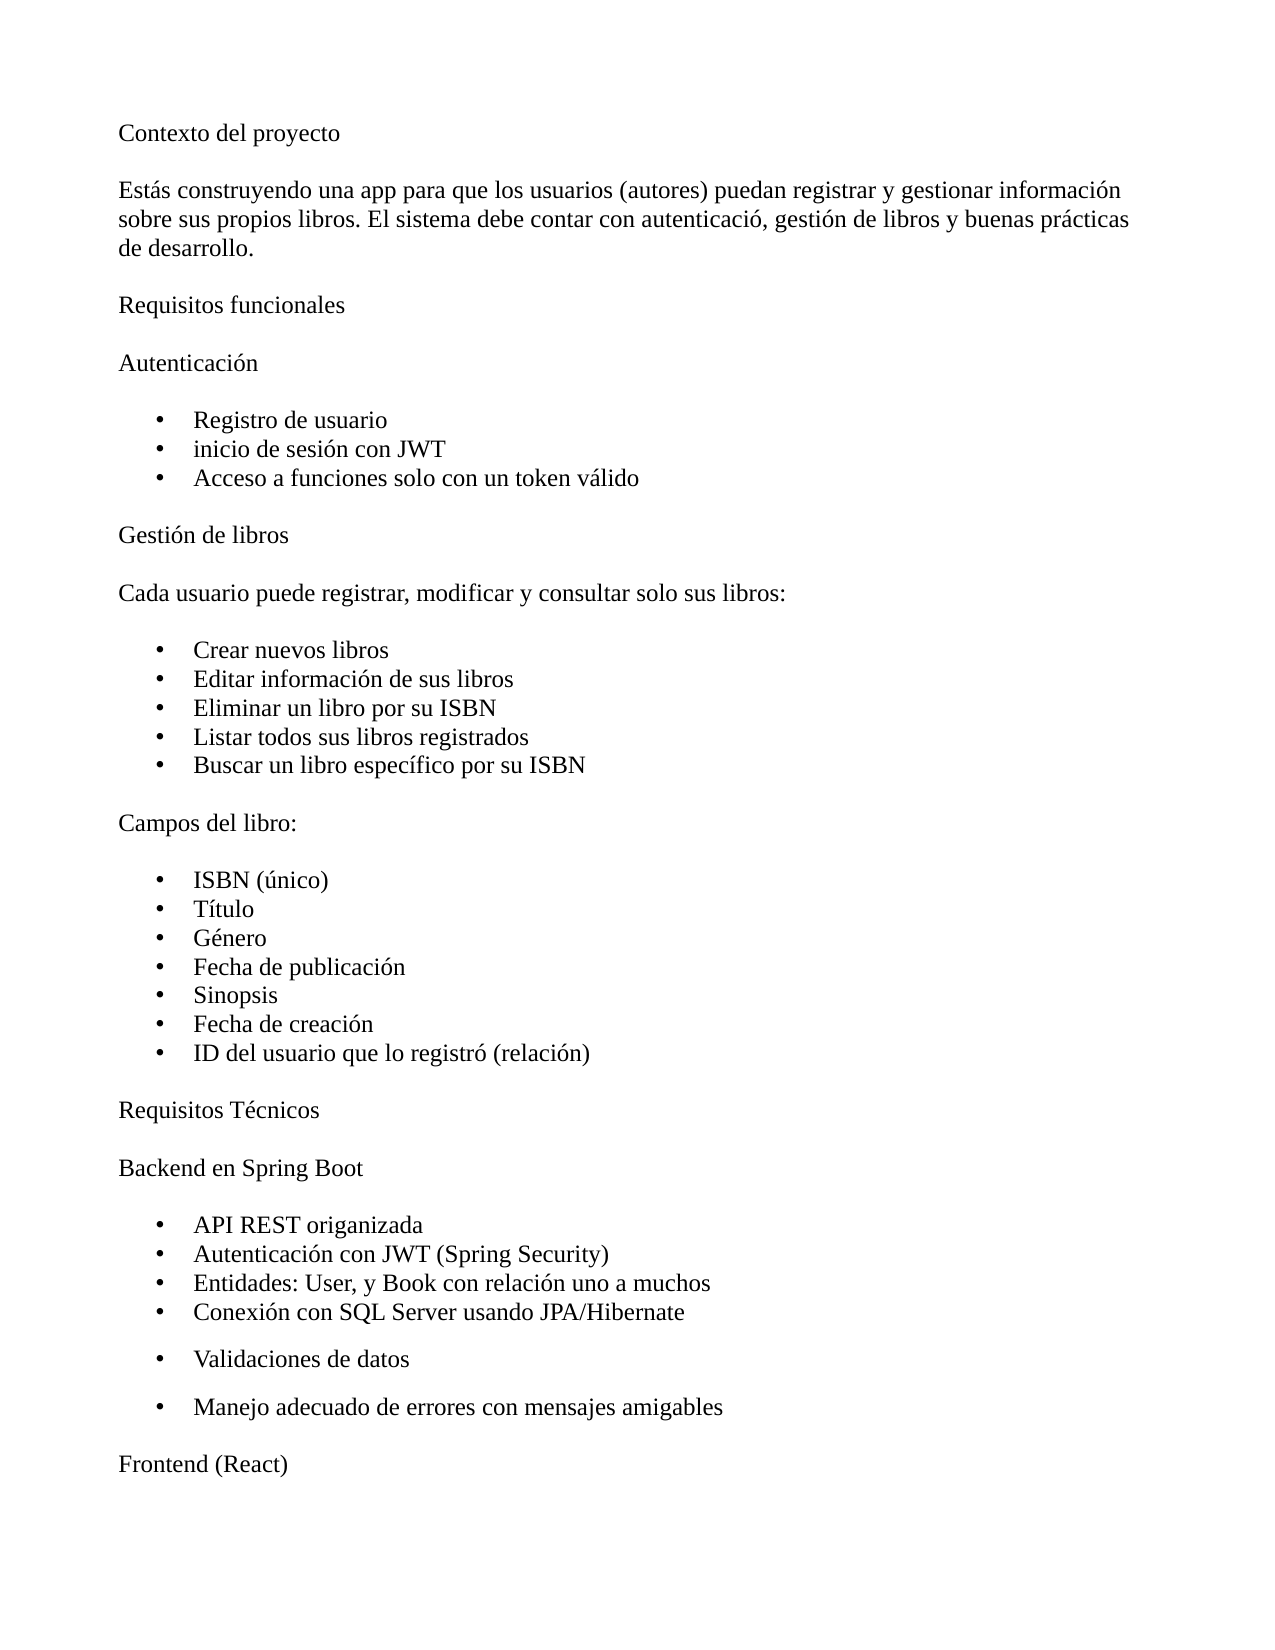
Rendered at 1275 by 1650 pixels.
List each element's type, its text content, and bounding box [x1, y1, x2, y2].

text Autenticación [118, 348, 1157, 377]
list inicio de sesión con JWT [156, 434, 1157, 463]
text Requisitos Técnicos [118, 1096, 1157, 1124]
text Cada usuario puede registrar, modificar y consultar solo sus libros: [118, 578, 1157, 607]
text Estás construyendo una app para que los usuarios (autores) puedan registrar y gestionar información sobre sus propios libros. El sistema debe contar con autenticació, gestión de libros y buenas prácticas de desarrollo. [118, 176, 1157, 262]
text Frontend (React) [118, 1449, 1157, 1478]
text Campos del libro: [118, 808, 1157, 837]
list Registro de usuario [156, 406, 1157, 434]
list Acceso a funciones solo con un token válido [156, 463, 1157, 492]
list Eliminar un libro por su ISBN [156, 693, 1157, 722]
list Conexión con SQL Server usando JPA/Hibernate [156, 1297, 1157, 1326]
list Fecha de creación [156, 1009, 1157, 1038]
list Entidades: User, y Book con relación uno a muchos [156, 1268, 1157, 1297]
list Validaciones de datos [156, 1344, 1157, 1373]
text Gestión de libros [118, 521, 1157, 549]
list API REST origanizada [156, 1211, 1157, 1239]
list Autenticación con JWT (Spring Security) [156, 1239, 1157, 1268]
list ISBN (único) [156, 866, 1157, 894]
list Buscar un libro específico por su ISBN [156, 751, 1157, 779]
text Backend en Spring Boot [118, 1153, 1157, 1182]
list Editar información de sus libros [156, 664, 1157, 693]
list Género [156, 923, 1157, 952]
list ID del usuario que lo registró (relación) [156, 1038, 1157, 1067]
list Sinopsis [156, 981, 1157, 1009]
list Listar todos sus libros registrados [156, 722, 1157, 751]
list Crear nuevos libros [156, 636, 1157, 664]
list Título [156, 894, 1157, 923]
list Manejo adecuado de errores con mensajes amigables [156, 1392, 1157, 1421]
list Fecha de publicación [156, 952, 1157, 981]
text Requisitos funcionales [118, 291, 1157, 319]
text Contexto del proyecto [118, 118, 1157, 147]
